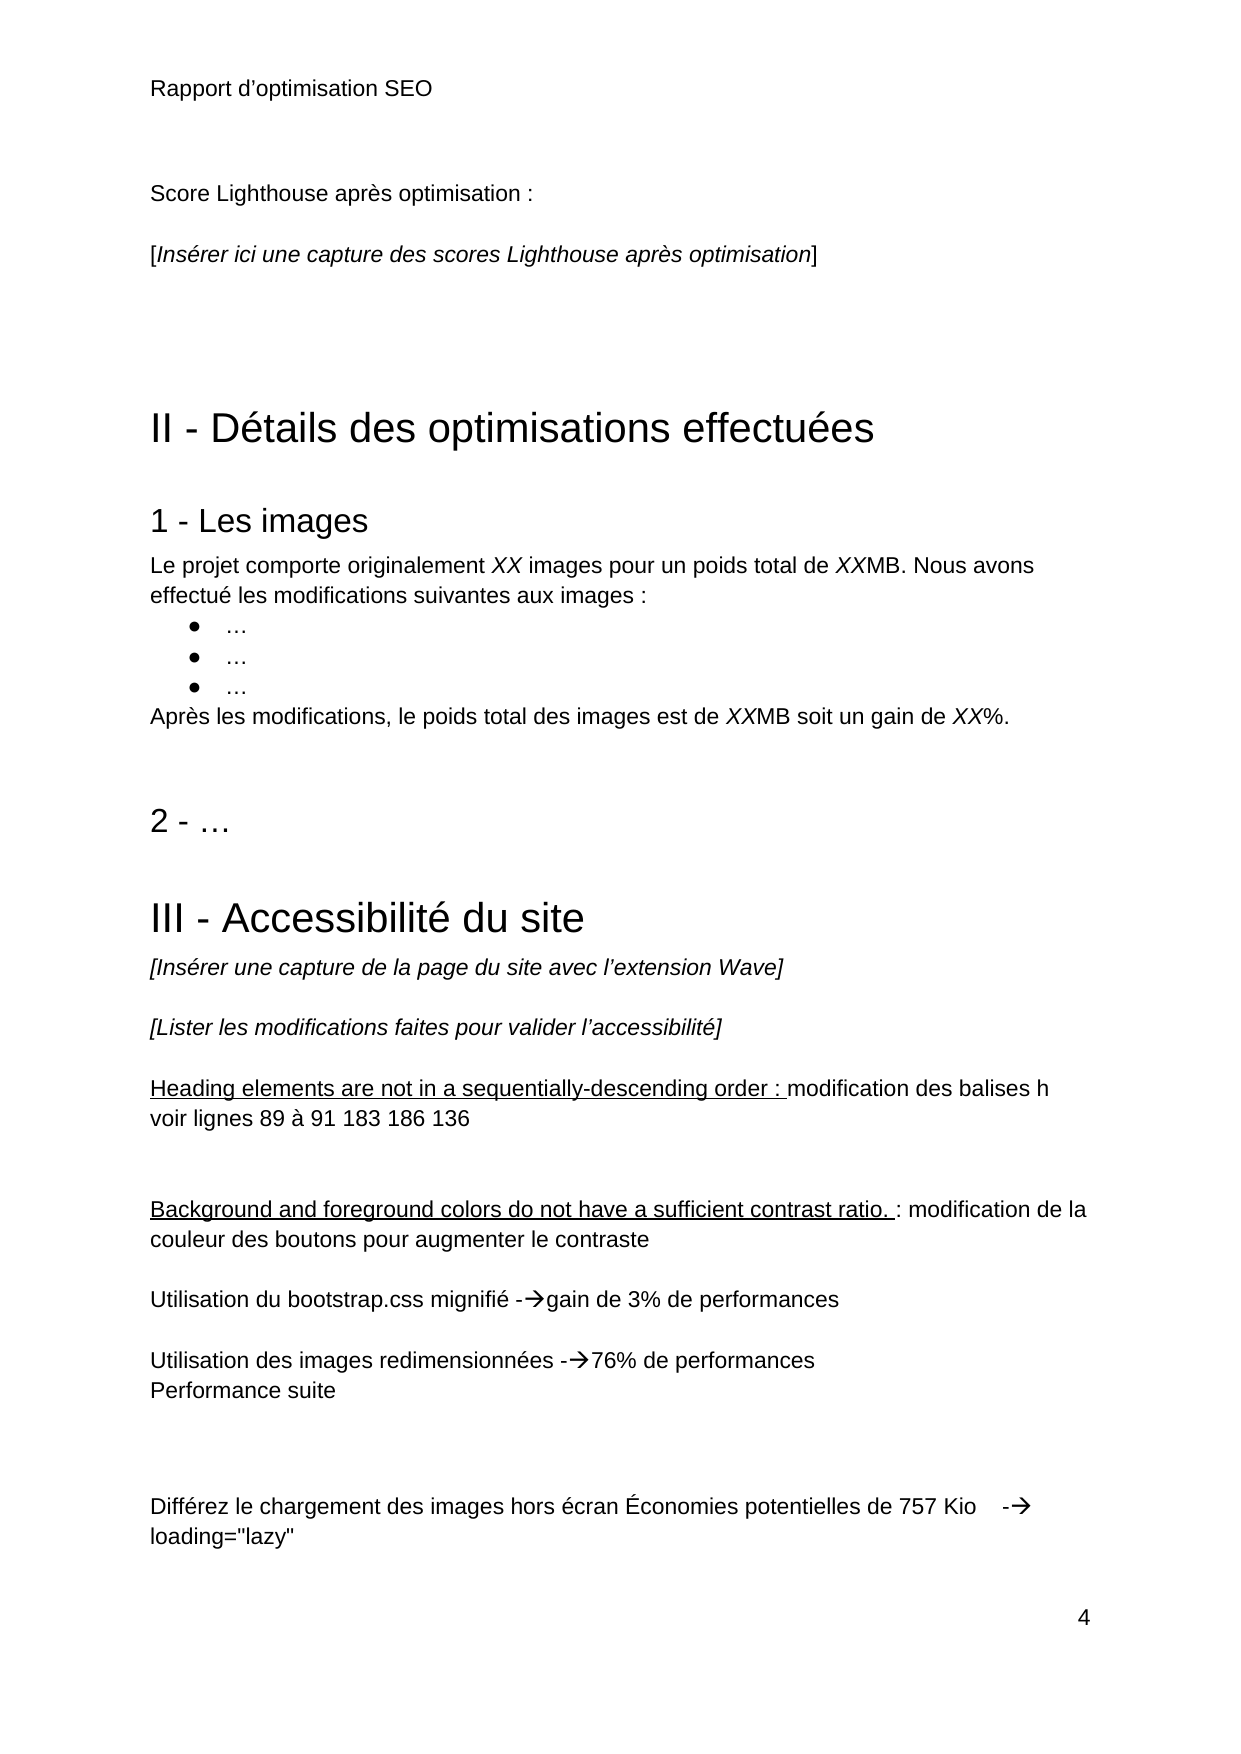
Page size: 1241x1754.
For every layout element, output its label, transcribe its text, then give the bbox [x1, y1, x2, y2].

subtitle III - Accessibilité du site [150, 893, 1090, 941]
list … [187, 643, 1090, 669]
subtitle 1 - Les images [150, 501, 1090, 539]
text Utilisation des images redimensionnées -76% de performances [150, 1347, 1090, 1373]
text Background and foreground colors do not have a sufficient contrast ratio. : modification de la couleur des boutons pour augmenter le contraste [150, 1196, 1090, 1252]
text Heading elements are not in a sequentially-descending order : modification des balises h voir lignes 89 à 91 183 186 136 [150, 1075, 1090, 1131]
text Utilisation du bootstrap.css mignifié -gain de 3% de performances [150, 1286, 1090, 1313]
text Score Lighthouse après optimisation : [150, 180, 1090, 207]
list … [187, 673, 1090, 699]
subtitle 2 - … [150, 801, 1090, 839]
text [Lister les modifications faites pour valider l’accessibilité] [150, 1014, 1090, 1041]
text Le projet comporte originalement XX images pour un poids total de XXMB. Nous avons effectué les modifications suivantes aux images : [150, 552, 1090, 608]
text Après les modifications, le poids total des images est de XXMB soit un gain de XX%. [150, 703, 1090, 729]
text Performance suite [150, 1377, 1090, 1403]
text [Insérer ici une capture des scores Lighthouse après optimisation] [150, 241, 1090, 267]
text [Insérer une capture de la page du site avec l’extension Wave] [150, 954, 1090, 980]
list … [187, 612, 1090, 639]
text Différez le chargement des images hors écran Économies potentielles de 757 Kio - loading="lazy" [150, 1493, 1090, 1549]
subtitle II - Détails des optimisations effectuées [150, 403, 1090, 451]
